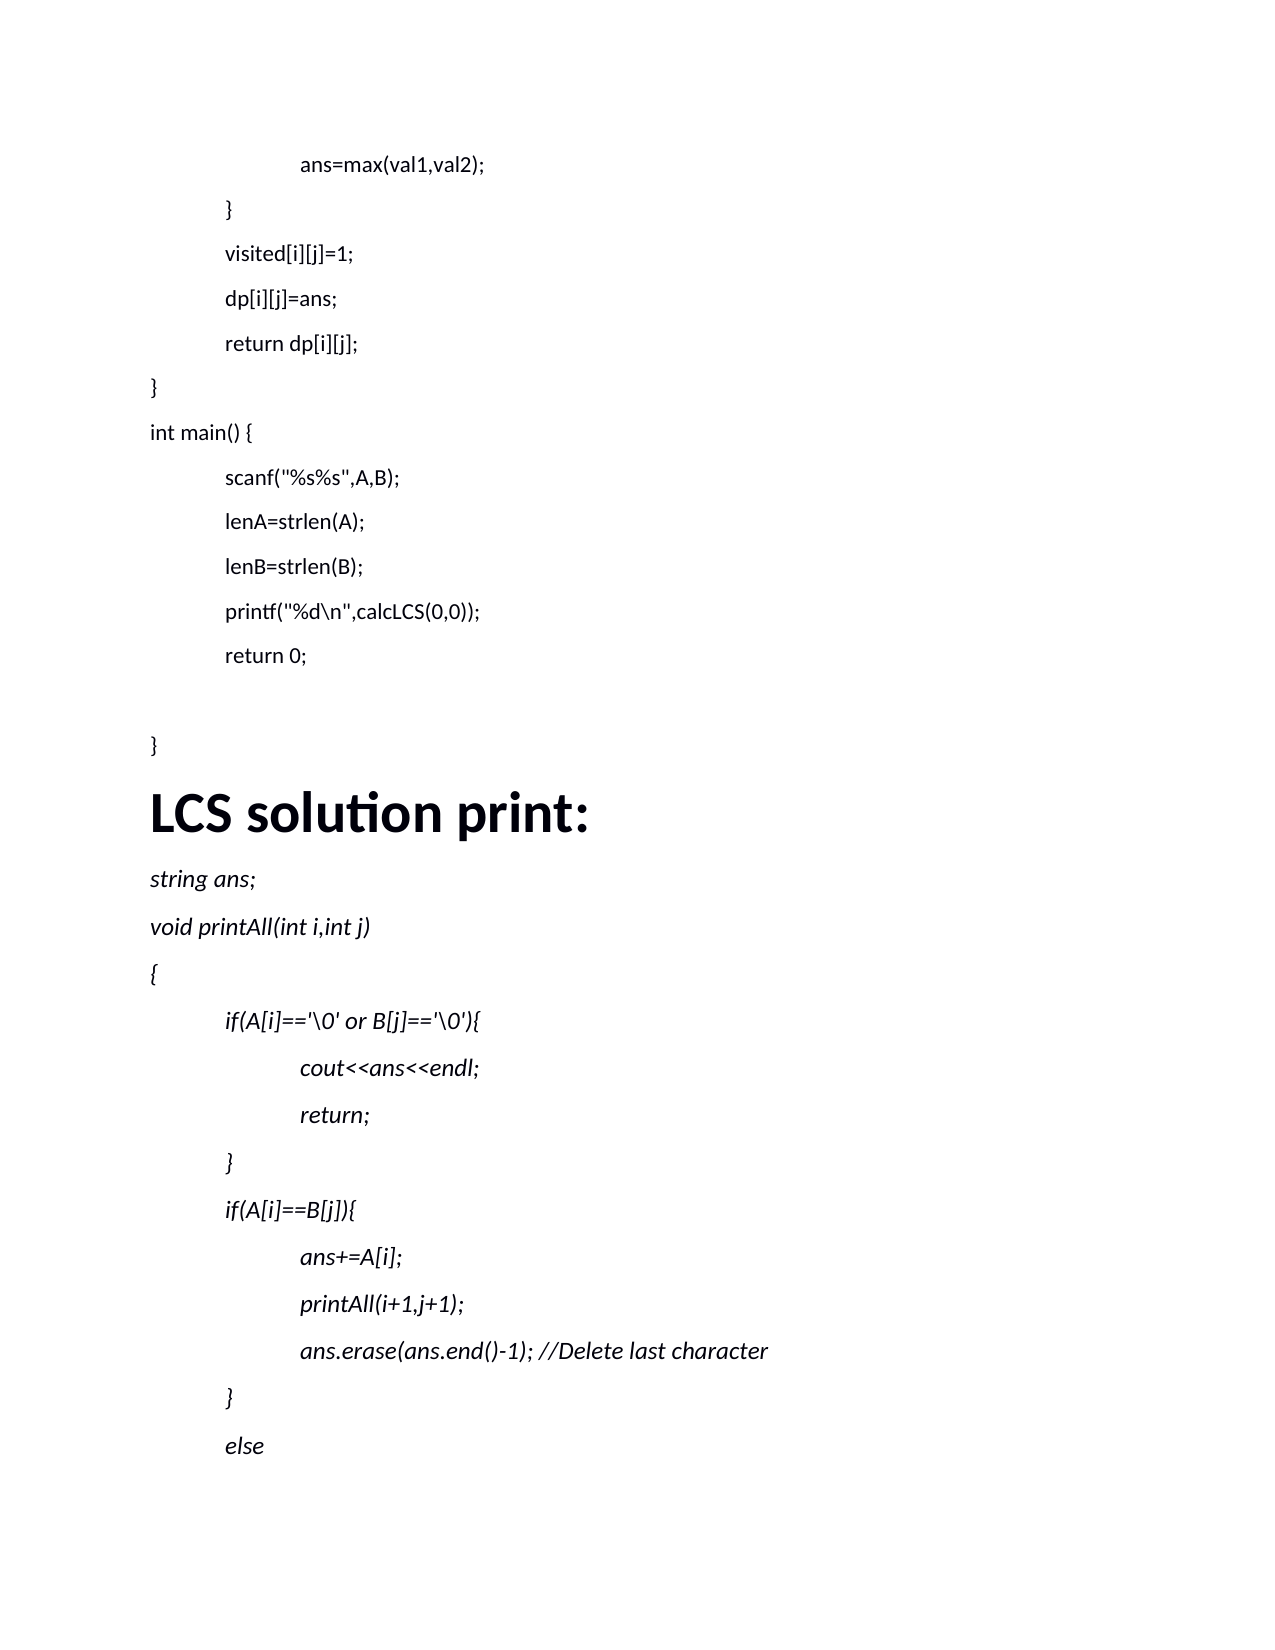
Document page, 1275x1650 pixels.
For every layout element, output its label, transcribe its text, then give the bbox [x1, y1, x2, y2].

text ans=max(val1,val2); [150, 150, 1125, 178]
text LCS solution print: [150, 776, 1125, 847]
text } [150, 373, 1125, 401]
text return; [150, 1099, 1125, 1130]
text } [150, 1147, 1125, 1177]
text if(A[i]==B[j]){ [150, 1194, 1125, 1224]
text ans+=A[i]; [150, 1241, 1125, 1272]
text visited[i][j]=1; [150, 239, 1125, 267]
text dp[i][j]=ans; [150, 284, 1125, 312]
text else [150, 1430, 1125, 1460]
text string ans; [150, 863, 1125, 894]
text lenB=strlen(B); [150, 552, 1125, 580]
text int main() { [150, 418, 1125, 446]
text ans.erase(ans.end()-1); //Delete last character [150, 1335, 1125, 1366]
text cout<<ans<<endl; [150, 1052, 1125, 1083]
text lenA=strlen(A); [150, 507, 1125, 536]
text return dp[i][j]; [150, 329, 1125, 357]
text scanf("%s%s",A,B); [150, 463, 1125, 491]
text } [150, 731, 1125, 759]
text { [150, 958, 1125, 988]
text return 0; [150, 642, 1125, 669]
text void printAll(int i,int j) [150, 911, 1125, 941]
text } [150, 195, 1125, 223]
text printf("%d\n",calcLCS(0,0)); [150, 597, 1125, 625]
text } [150, 1383, 1125, 1413]
text if(A[i]=='\0' or B[j]=='\0'){ [150, 1005, 1125, 1036]
text printAll(i+1,j+1); [150, 1288, 1125, 1319]
